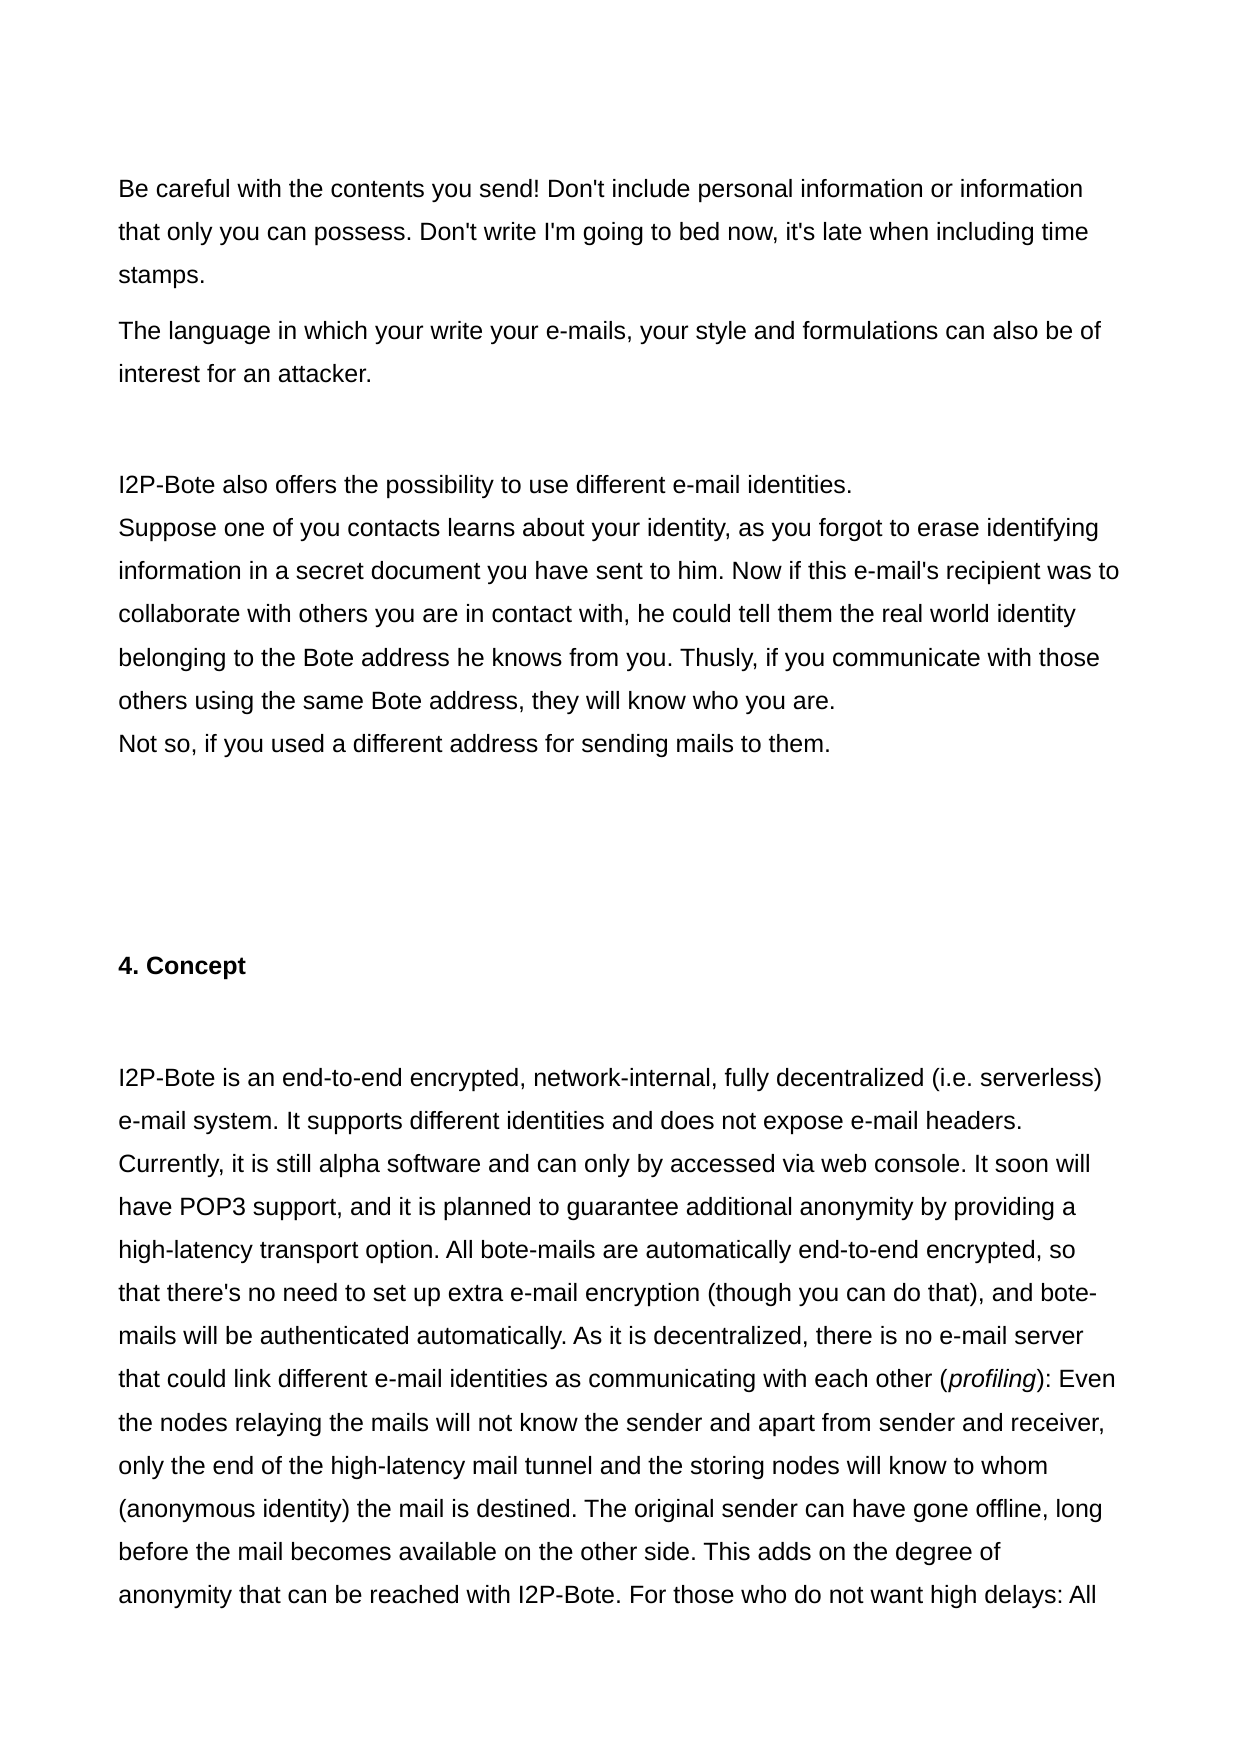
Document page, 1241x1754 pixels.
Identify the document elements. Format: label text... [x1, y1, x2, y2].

text The language in which your write your e-mails, your style and formulations can also be of interest for an attacker. [118, 316, 1122, 387]
text Be careful with the contents you send! Don't include personal information or information that only you can possess. Don't write I'm going to bed now, it's late when including time stamps. [118, 174, 1122, 289]
text I2P-Bote is an end-to-end encrypted, network-internal, fully decentralized (i.e. serverless) e-mail system. It supports different identities and does not expose e-mail headers. Currently, it is still alpha software and can only by accessed via web console. It soon will have POP3 support, and it is planned to guarantee additional anonymity by providing a high-latency transport option. All bote-mails are automatically end-to-end encrypted, so that there's no need to set up extra e-mail encryption (though you can do that), and bote-mails will be authenticated automatically. As it is decentralized, there is no e-mail server that could link different e-mail identities as communicating with each other (profiling): Even the nodes relaying the mails will not know the sender and apart from sender and receiver, only the end of the high-latency mail tunnel and the storing nodes will know to whom (anonymous identity) the mail is destined. The original sender can have gone offline, long before the mail becomes available on the other side. This adds on the degree of anonymity that can be reached with I2P-Bote. For those who do not want high delays: All [118, 1062, 1122, 1609]
text 4. Concept [118, 951, 1122, 980]
text I2P-Bote also offers the possibility to use different e-mail identities. Suppose one of you contacts learns about your identity, as you forgot to erase identifying information in a secret document you have sent to him. Now if this e-mail's recipient was to collaborate with others you are in contact with, he could tell them the real world identity belonging to the Bote address he knows from you. Thusly, if you communicate with those others using the same Bote address, they will know who you are. Not so, if you used a different address for sending mails to them. [118, 470, 1122, 757]
